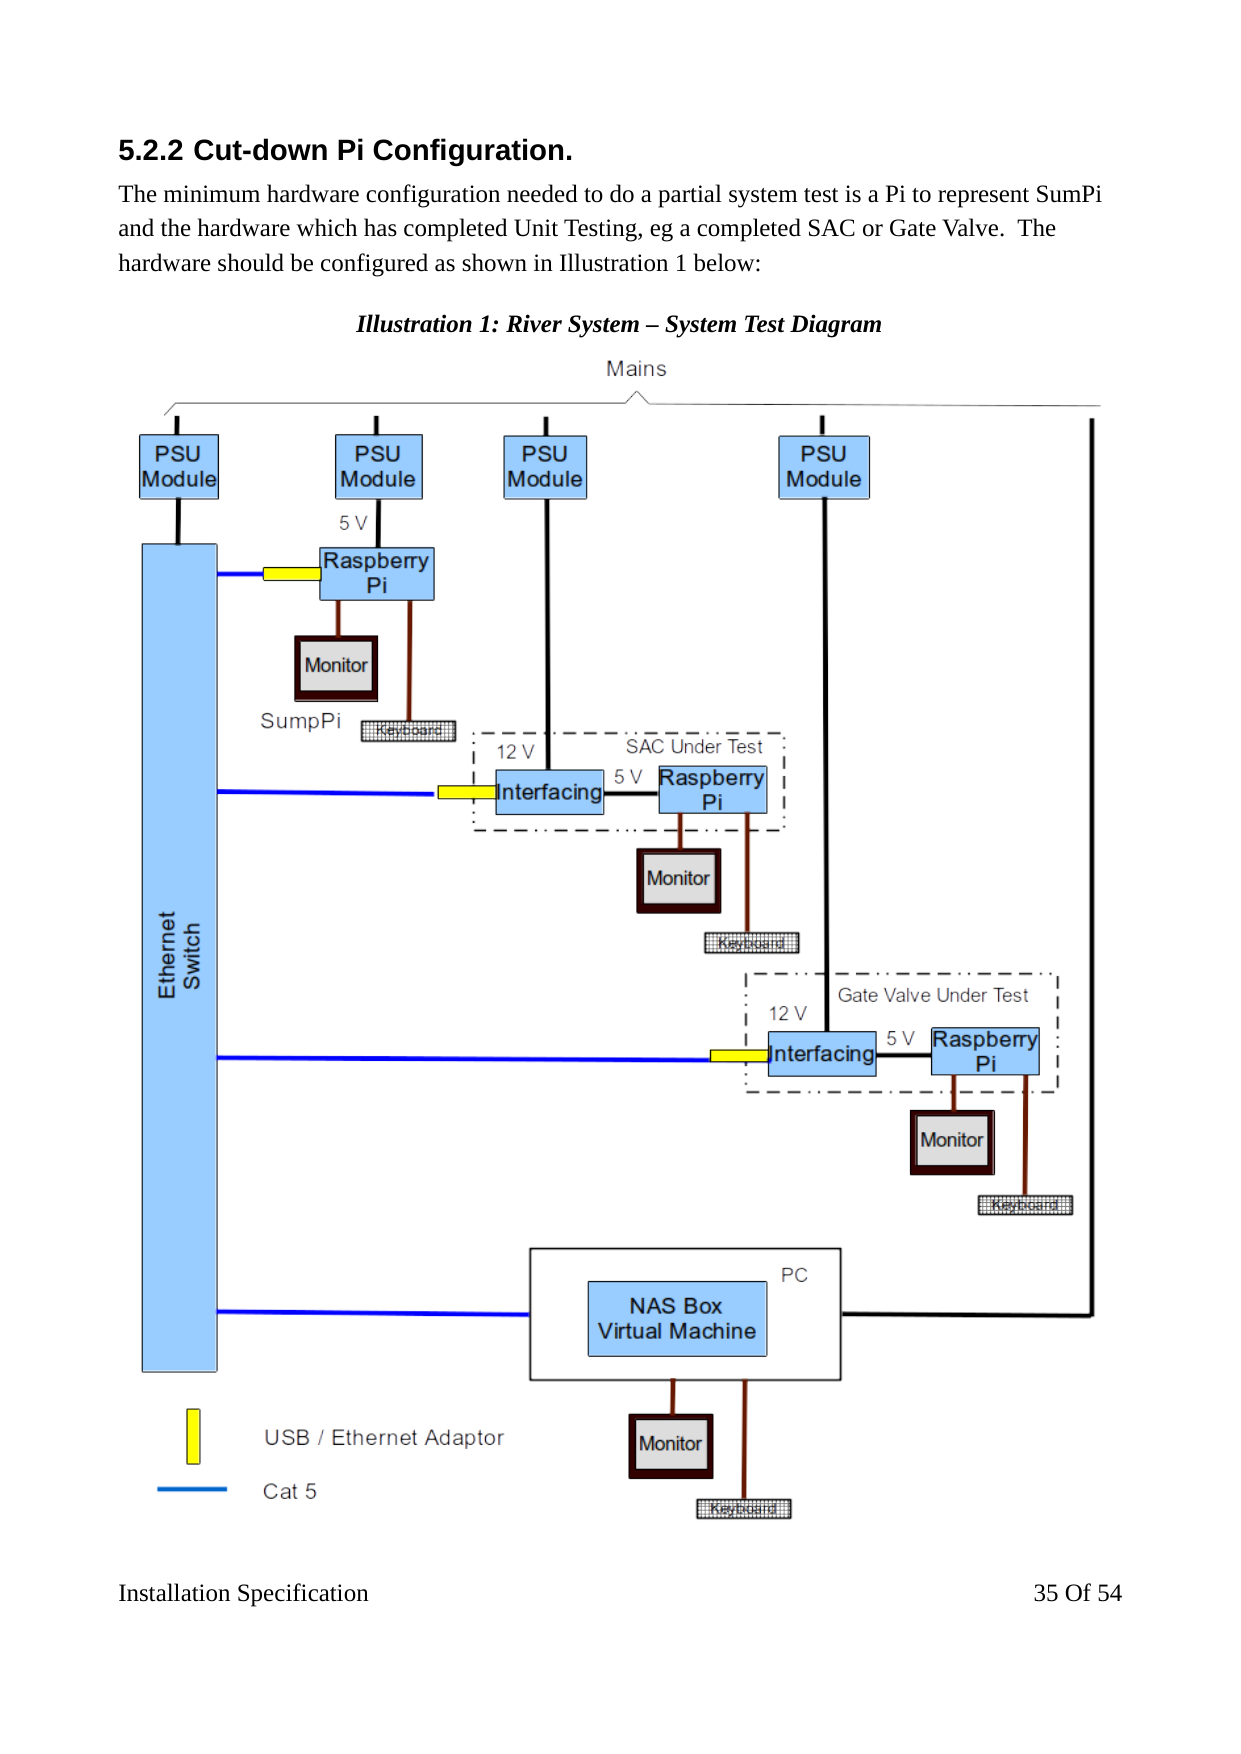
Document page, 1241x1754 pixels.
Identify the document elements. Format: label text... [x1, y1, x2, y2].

text The minimum hardware configuration needed to do a partial system test is a Pi to represent SumPi and the hardware which has completed Unit Testing, eg a completed SAC or Gate Valve. The hardware should be configured as shown in Illustration 1 below: [118, 179, 1122, 277]
subtitle Illustration 1: River System – System Test Diagram [118, 309, 1122, 338]
picture [118, 350, 1123, 1536]
subtitle Cut-down Pi Configuration. [118, 133, 1122, 166]
